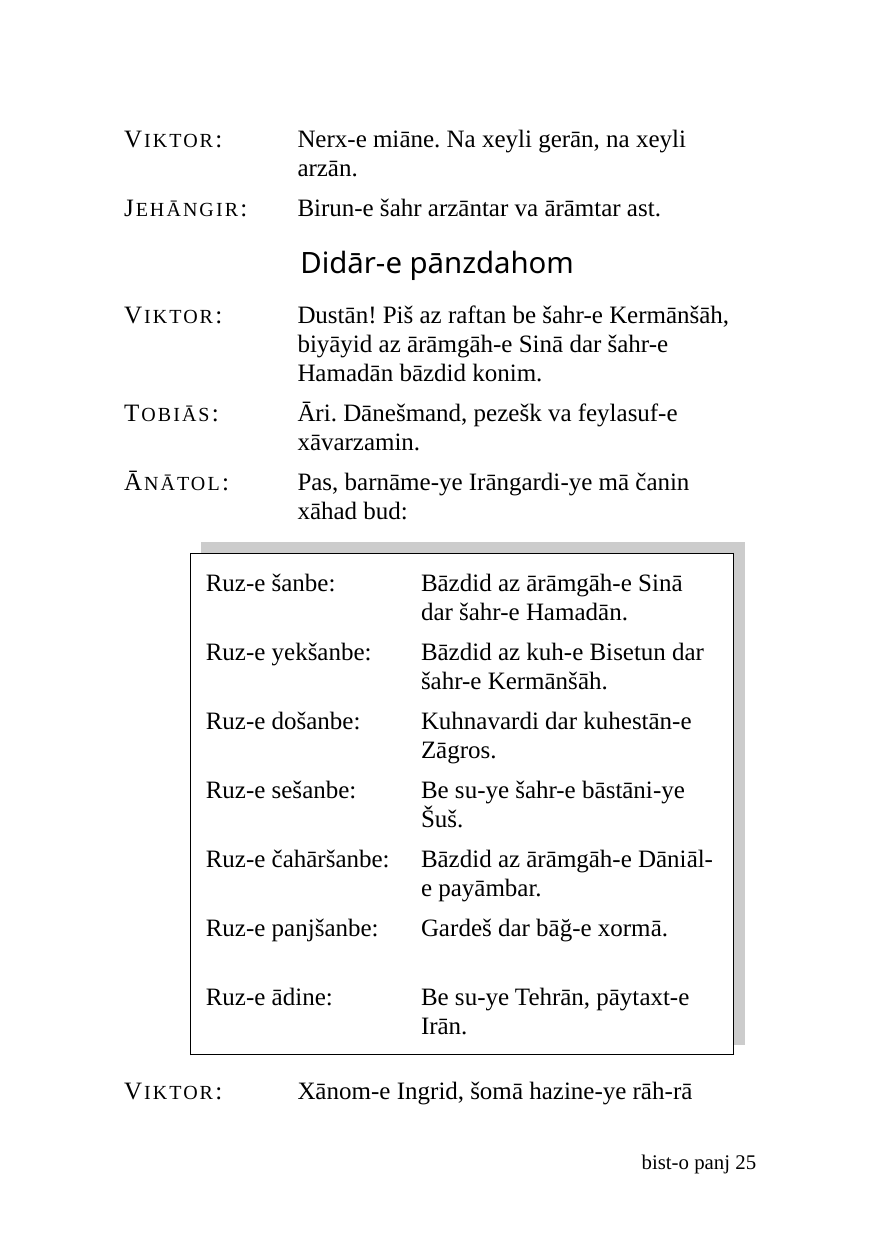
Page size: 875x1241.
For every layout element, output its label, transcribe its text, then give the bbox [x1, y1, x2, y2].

table_cell Birun-e šahr arzāntar va ārāmtar ast. [292, 188, 756, 228]
table_cell Ruz-e čahāršanbe: [200, 839, 415, 907]
table_header Xānom-e Ingrid, šomā hazine-ye rāh-rā [292, 1070, 756, 1110]
table_cell Be su-ye Tehrān, pāytaxt-e Irān. [415, 976, 724, 1045]
table_header Viktor: [118, 295, 292, 392]
table_cell Ruz-e ādine: [200, 976, 415, 1045]
table_cell Tobiās: [118, 393, 292, 461]
table_cell Viktor: [118, 119, 292, 187]
text bist-o panj 25 [118, 1150, 756, 1174]
table_cell Nerx-e miāne. Na xeyli gerān, na xeyli arzān. [292, 119, 756, 187]
table_cell Jehāngir: [118, 188, 292, 228]
table_cell Ruz-e sešanbe: [200, 770, 415, 838]
table_header Ruz-e šanbe: [200, 563, 415, 632]
table_cell Be su-ye šahr-e bāstāni-ye Šuš. [415, 770, 724, 838]
table_cell Ruz-e yekšanbe: [200, 632, 415, 701]
table_cell Kuhnavardi dar kuhestān-e Zāgros. [415, 701, 724, 769]
table_cell Bāzdid az ārāmgāh-e Dāniāl-e payāmbar. [415, 839, 724, 907]
table_cell Āri. Dānešmand, pezešk va feylasuf-e xāvarzamin. [292, 393, 756, 461]
table_cell Ānātol: [118, 461, 292, 530]
table_cell Ruz-e došanbe: [200, 701, 415, 769]
table_cell Ruz-e panjšanbe: [200, 908, 415, 976]
table_header Dustān! Piš az raftan be šahr-e Kermānšāh, biyāyid az ārāmgāh-e Sinā dar šahr-e Hamadān bāzdid konim. [292, 295, 756, 392]
table_header Bāzdid az ārāmgāh-e Sinā dar šahr-e Hamadān. [415, 563, 724, 632]
table_header Viktor: [118, 1070, 292, 1110]
table_cell Bāzdid az kuh-e Bisetun dar šahr-e Kermānšāh. [415, 632, 724, 701]
subtitle Didār-e pānzdahom [118, 242, 756, 282]
table_cell Gardeš dar bāğ-e xormā. [415, 908, 724, 976]
table_cell Pas, barnāme-ye Irāngardi-ye mā čanin xāhad bud: [292, 461, 756, 530]
